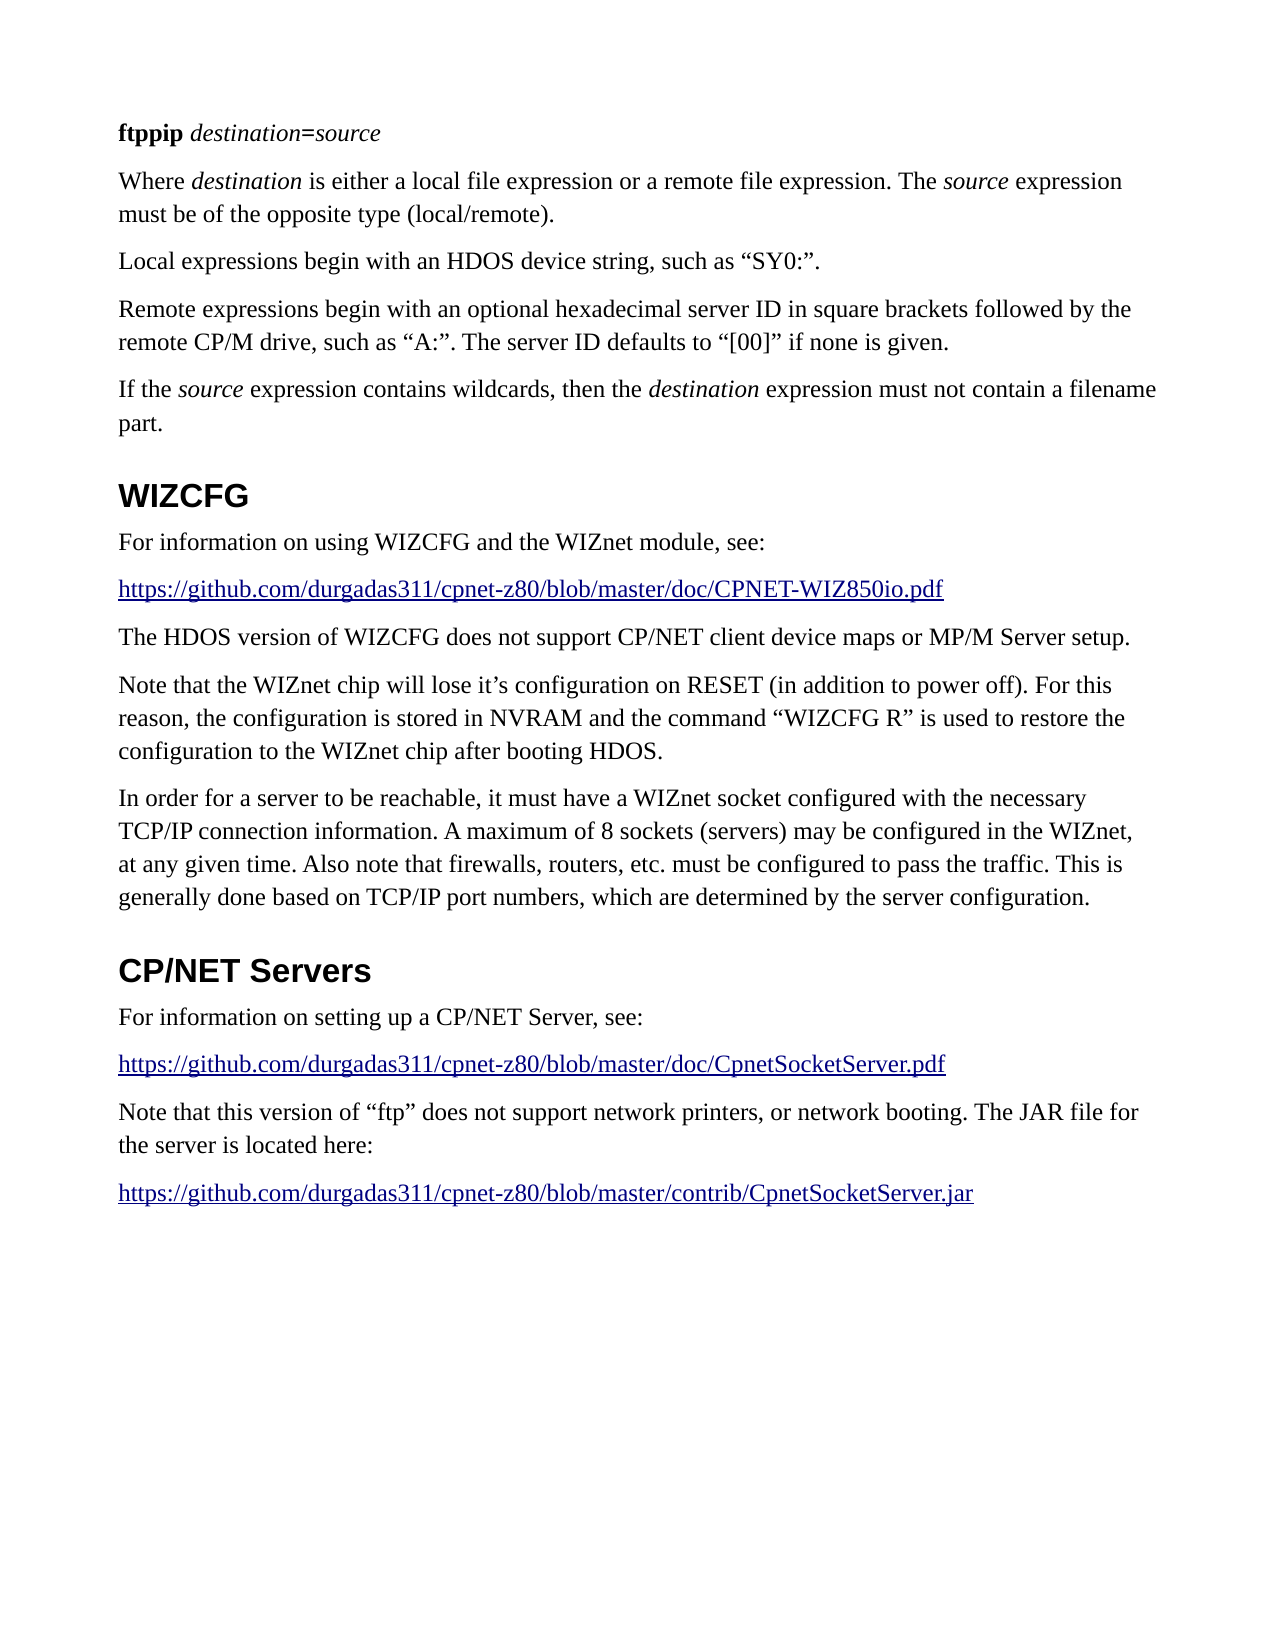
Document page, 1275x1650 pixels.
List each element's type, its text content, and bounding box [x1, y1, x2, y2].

text Local expressions begin with an HDOS device string, such as “SY0:”. [118, 246, 1157, 275]
text https://github.com/durgadas311/cpnet-z80/blob/master/doc/CpnetSocketServer.pdf [118, 1049, 1157, 1078]
text Note that the WIZnet chip will lose it’s configuration on RESET (in addition to power off). For this reason, the configuration is stored in NVRAM and the command “WIZCFG R” is used to restore the configuration to the WIZnet chip after booting HDOS. [118, 670, 1157, 764]
text ftppip destination=source [118, 118, 1157, 147]
text If the source expression contains wildcards, then the destination expression must not contain a filename part. [118, 374, 1157, 436]
text For information on setting up a CP/NET Server, see: [118, 1002, 1157, 1031]
text Remote expressions begin with an optional hexadecimal server ID in square brackets followed by the remote CP/M drive, such as “A:”. The server ID defaults to “[00]” if none is given. [118, 294, 1157, 356]
text https://github.com/durgadas311/cpnet-z80/blob/master/contrib/CpnetSocketServer.jar [118, 1178, 1157, 1206]
text For information on using WIZCFG and the WIZnet module, see: [118, 527, 1157, 556]
subtitle CP/NET Servers [118, 951, 1157, 989]
text Note that this version of “ftp” does not support network printers, or network booting. The JAR file for the server is located here: [118, 1097, 1157, 1159]
subtitle WIZCFG [118, 476, 1157, 514]
text Where destination is either a local file expression or a remote file expression. The source expression must be of the opposite type (local/remote). [118, 166, 1157, 227]
text In order for a server to be reachable, it must have a WIZnet socket configured with the necessary TCP/IP connection information. A maximum of 8 sockets (servers) may be configured in the WIZnet, at any given time. Also note that firewalls, routers, etc. must be configured to pass the traffic. This is generally done based on TCP/IP port numbers, which are determined by the server configuration. [118, 783, 1157, 911]
text https://github.com/durgadas311/cpnet-z80/blob/master/doc/CPNET-WIZ850io.pdf [118, 574, 1157, 603]
text The HDOS version of WIZCFG does not support CP/NET client device maps or MP/M Server setup. [118, 622, 1157, 651]
